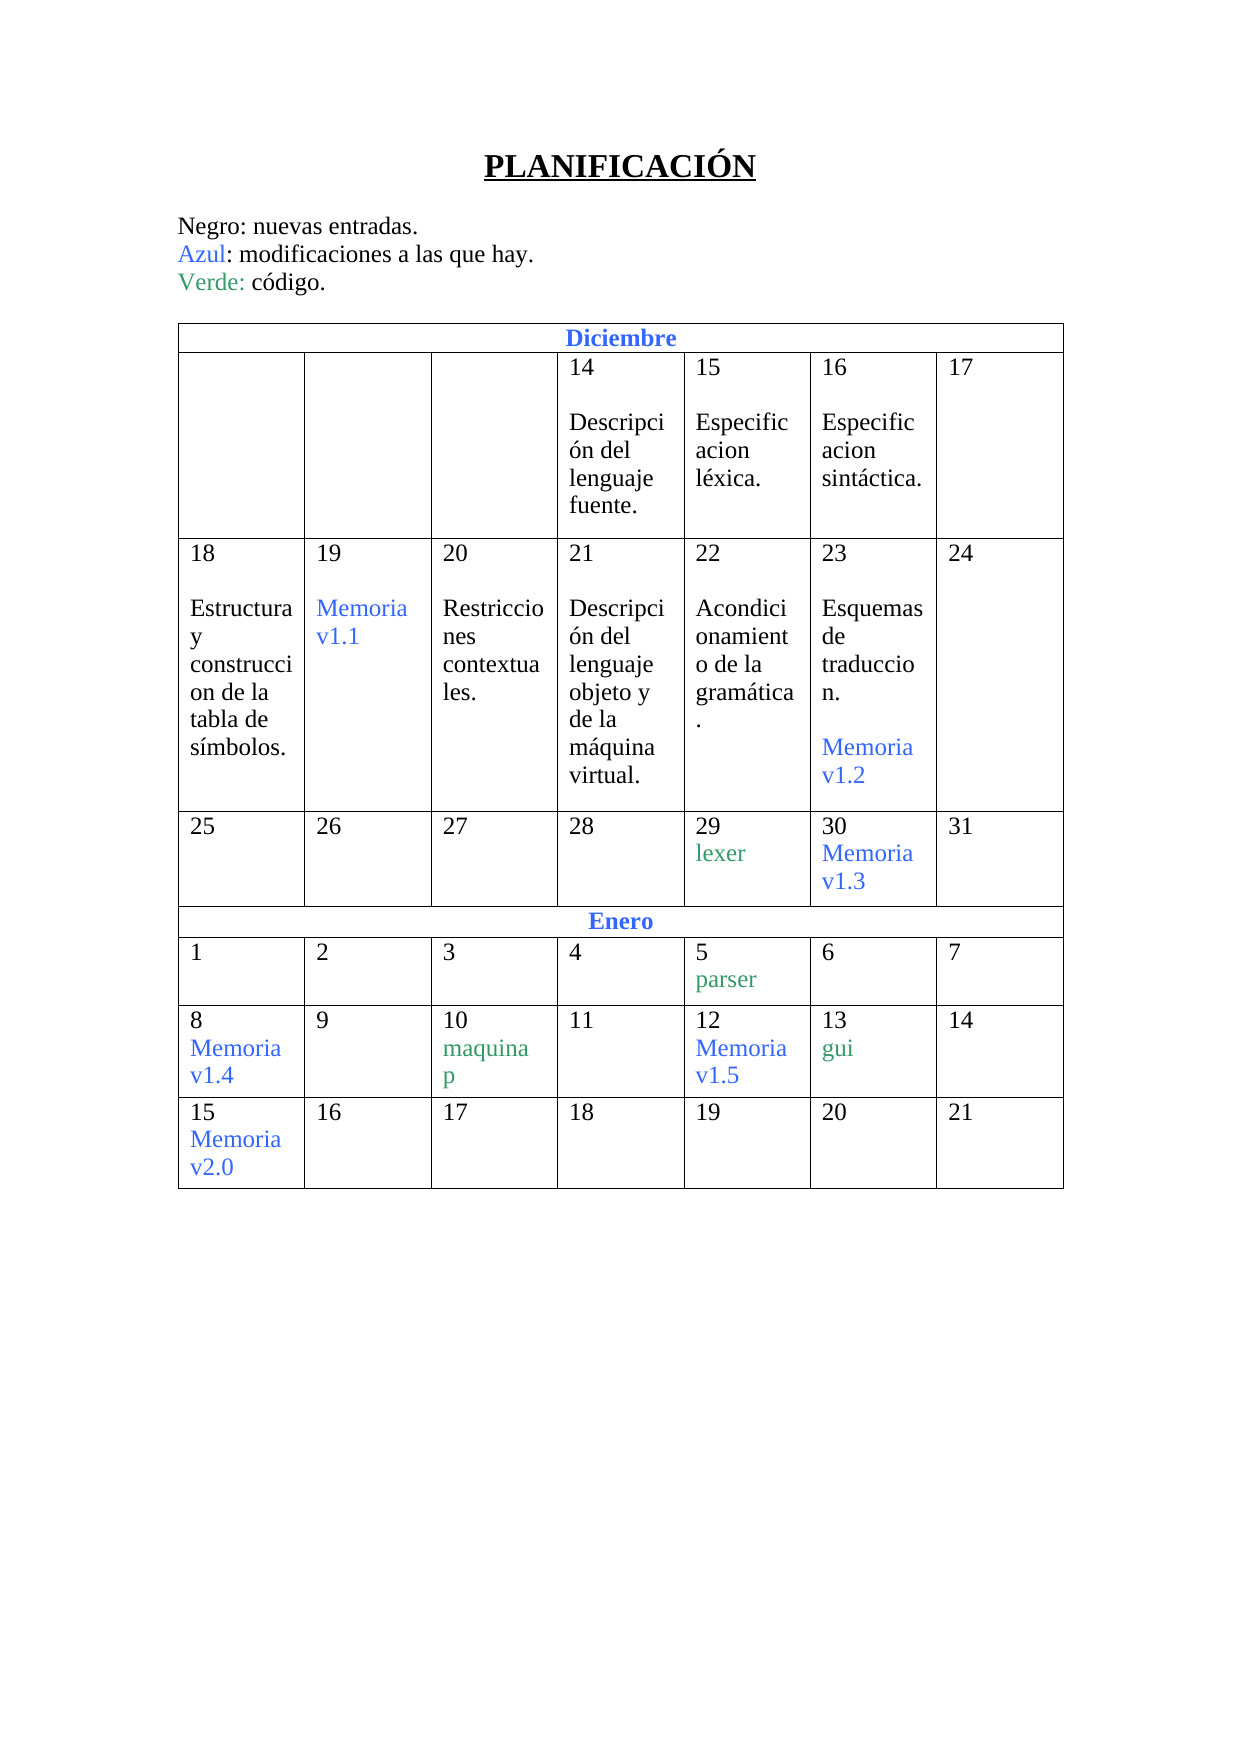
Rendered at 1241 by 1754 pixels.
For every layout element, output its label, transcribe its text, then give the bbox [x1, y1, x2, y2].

table_cell 3 [432, 938, 557, 1005]
table_cell 21 [937, 1098, 1063, 1188]
table_cell 21 Descripción del lenguaje objeto y de la máquina virtual. [558, 539, 684, 811]
table_cell 17 [432, 1098, 557, 1188]
table_cell 31 [937, 812, 1063, 906]
table_cell 20 Restricciones contextuales. [432, 539, 557, 811]
text Negro: nuevas entradas. [177, 212, 1063, 240]
table_cell 18 Estructura y construccion de la tabla de símbolos. [179, 539, 304, 811]
text Verde: código. [177, 268, 1063, 295]
text PLANIFICACIÓN [177, 148, 1063, 184]
table_cell 1 [179, 938, 304, 1005]
table_cell 23 Esquemas de traduccion. Memoria v1.2 [811, 539, 936, 811]
table_cell 12 Memoria v1.5 [685, 1006, 810, 1097]
table_cell 14 [937, 1006, 1063, 1097]
table_cell 30 Memoria v1.3 [811, 812, 936, 906]
table_cell 19 [685, 1098, 810, 1188]
table_cell 15 Memoria v2.0 [179, 1098, 304, 1188]
table_cell 10 maquina p [432, 1006, 557, 1097]
table_cell [432, 353, 557, 538]
table_cell [305, 353, 431, 538]
table_cell 9 [305, 1006, 431, 1097]
table_cell 22 Acondicionamiento de la gramática. [685, 539, 810, 811]
table_cell 20 [811, 1098, 936, 1188]
table_cell 24 [937, 539, 1063, 811]
text Azul: modificaciones a las que hay. [177, 240, 1063, 268]
table_cell 19 Memoria v1.1 [305, 539, 431, 811]
table_cell 6 [811, 938, 936, 1005]
table_cell 7 [937, 938, 1063, 1005]
table_cell 18 [558, 1098, 684, 1188]
table_cell [179, 353, 304, 538]
table_cell Enero [179, 907, 1063, 937]
table_cell 29 lexer [685, 812, 810, 906]
table_cell 25 [179, 812, 304, 906]
table_cell 13 gui [811, 1006, 936, 1097]
table_cell 4 [558, 938, 684, 1005]
table_cell 15 Especificacion léxica. [685, 353, 810, 538]
table_cell 26 [305, 812, 431, 906]
table_cell 8 Memoria v1.4 [179, 1006, 304, 1097]
table_cell 11 [558, 1006, 684, 1097]
table_cell 2 [305, 938, 431, 1005]
table_cell 5 parser [685, 938, 810, 1005]
table_cell 17 [937, 353, 1063, 538]
table_cell 28 [558, 812, 684, 906]
table_cell 16 [305, 1098, 431, 1188]
table_cell 14 Descripción del lenguaje fuente. [558, 353, 684, 538]
table_cell 16 Especificacion sintáctica. [811, 353, 936, 538]
table_cell 27 [432, 812, 557, 906]
table_header Diciembre [179, 324, 1063, 352]
